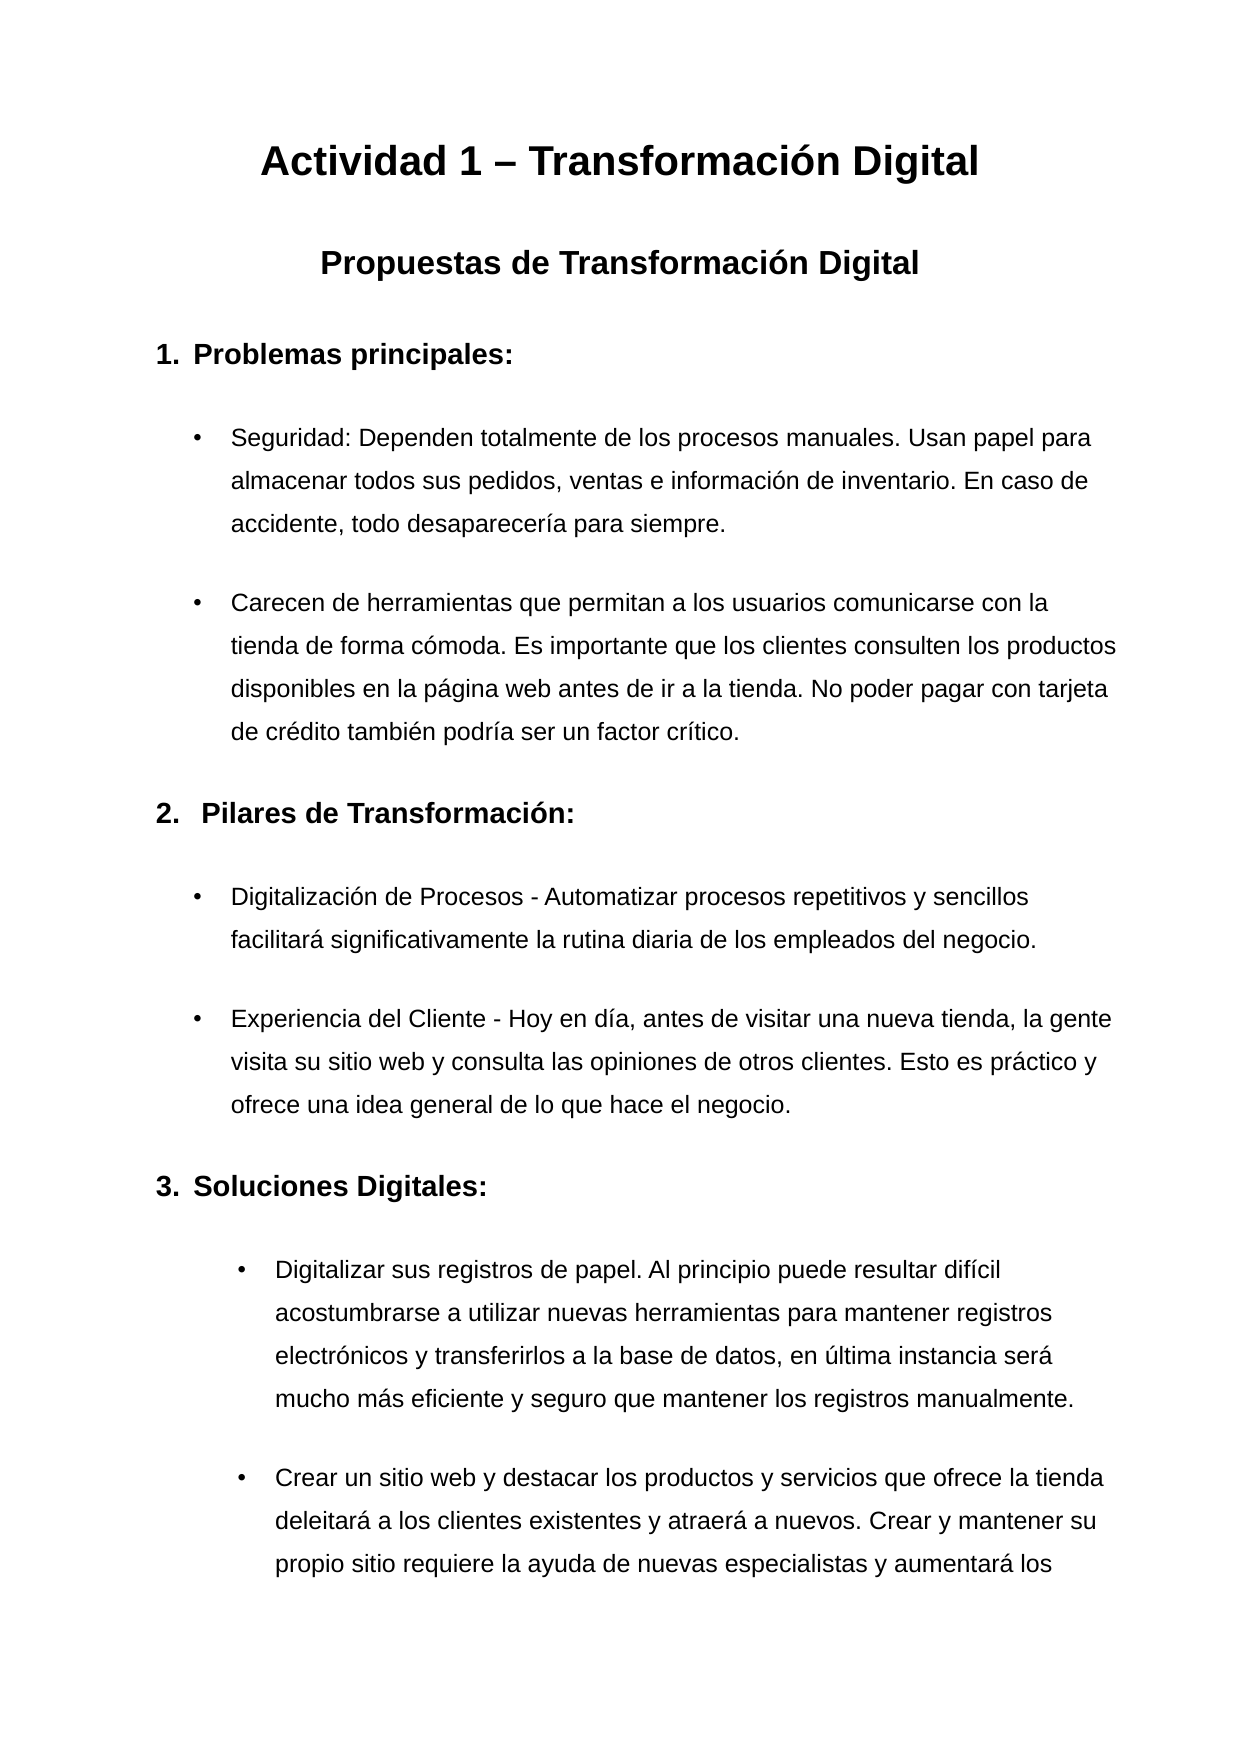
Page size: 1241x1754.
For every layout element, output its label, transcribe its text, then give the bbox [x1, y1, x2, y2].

text Actividad 1 – Transformación Digital [118, 136, 1122, 184]
list Experiencia del Cliente - Hoy en día, antes de visitar una nueva tienda, la gente visita su sitio web y consulta las opiniones de otros clientes. Esto es práctico y ofrece una idea general de lo que hace el negocio. [193, 1004, 1122, 1119]
text Propuestas de Transformación Digital [118, 243, 1122, 282]
list Carecen de herramientas que permitan a los usuarios comunicarse con la tienda de forma cómoda. Es importante que los clientes consulten los productos disponibles en la página web antes de ir a la tienda. No poder pagar con tarjeta de crédito también podría ser un factor crítico. [193, 588, 1122, 746]
list Digitalizar sus registros de papel. Al principio puede resultar difícil acostumbrarse a utilizar nuevas herramientas para mantener registros electrónicos y transferirlos a la base de datos, en última instancia será mucho más eficiente y seguro que mantener los registros manualmente. [237, 1255, 1122, 1413]
list Crear un sitio web y destacar los productos y servicios que ofrece la tienda deleitará a los clientes existentes y atraerá a nuevos. Crear y mantener su propio sitio requiere la ayuda de nuevas especialistas y aumentará los [237, 1463, 1122, 1578]
list Soluciones Digitales: [156, 1169, 1122, 1202]
list Digitalización de Procesos - Automatizar procesos repetitivos y sencillos facilitará significativamente la rutina diaria de los empleados del negocio. [193, 882, 1122, 954]
list Pilares de Transformación: [156, 796, 1122, 829]
list Seguridad: Dependen totalmente de los procesos manuales. Usan papel para almacenar todos sus pedidos, ventas e información de inventario. En caso de accidente, todo desaparecería para siempre. [193, 423, 1122, 538]
list Problemas principales: [156, 337, 1122, 370]
